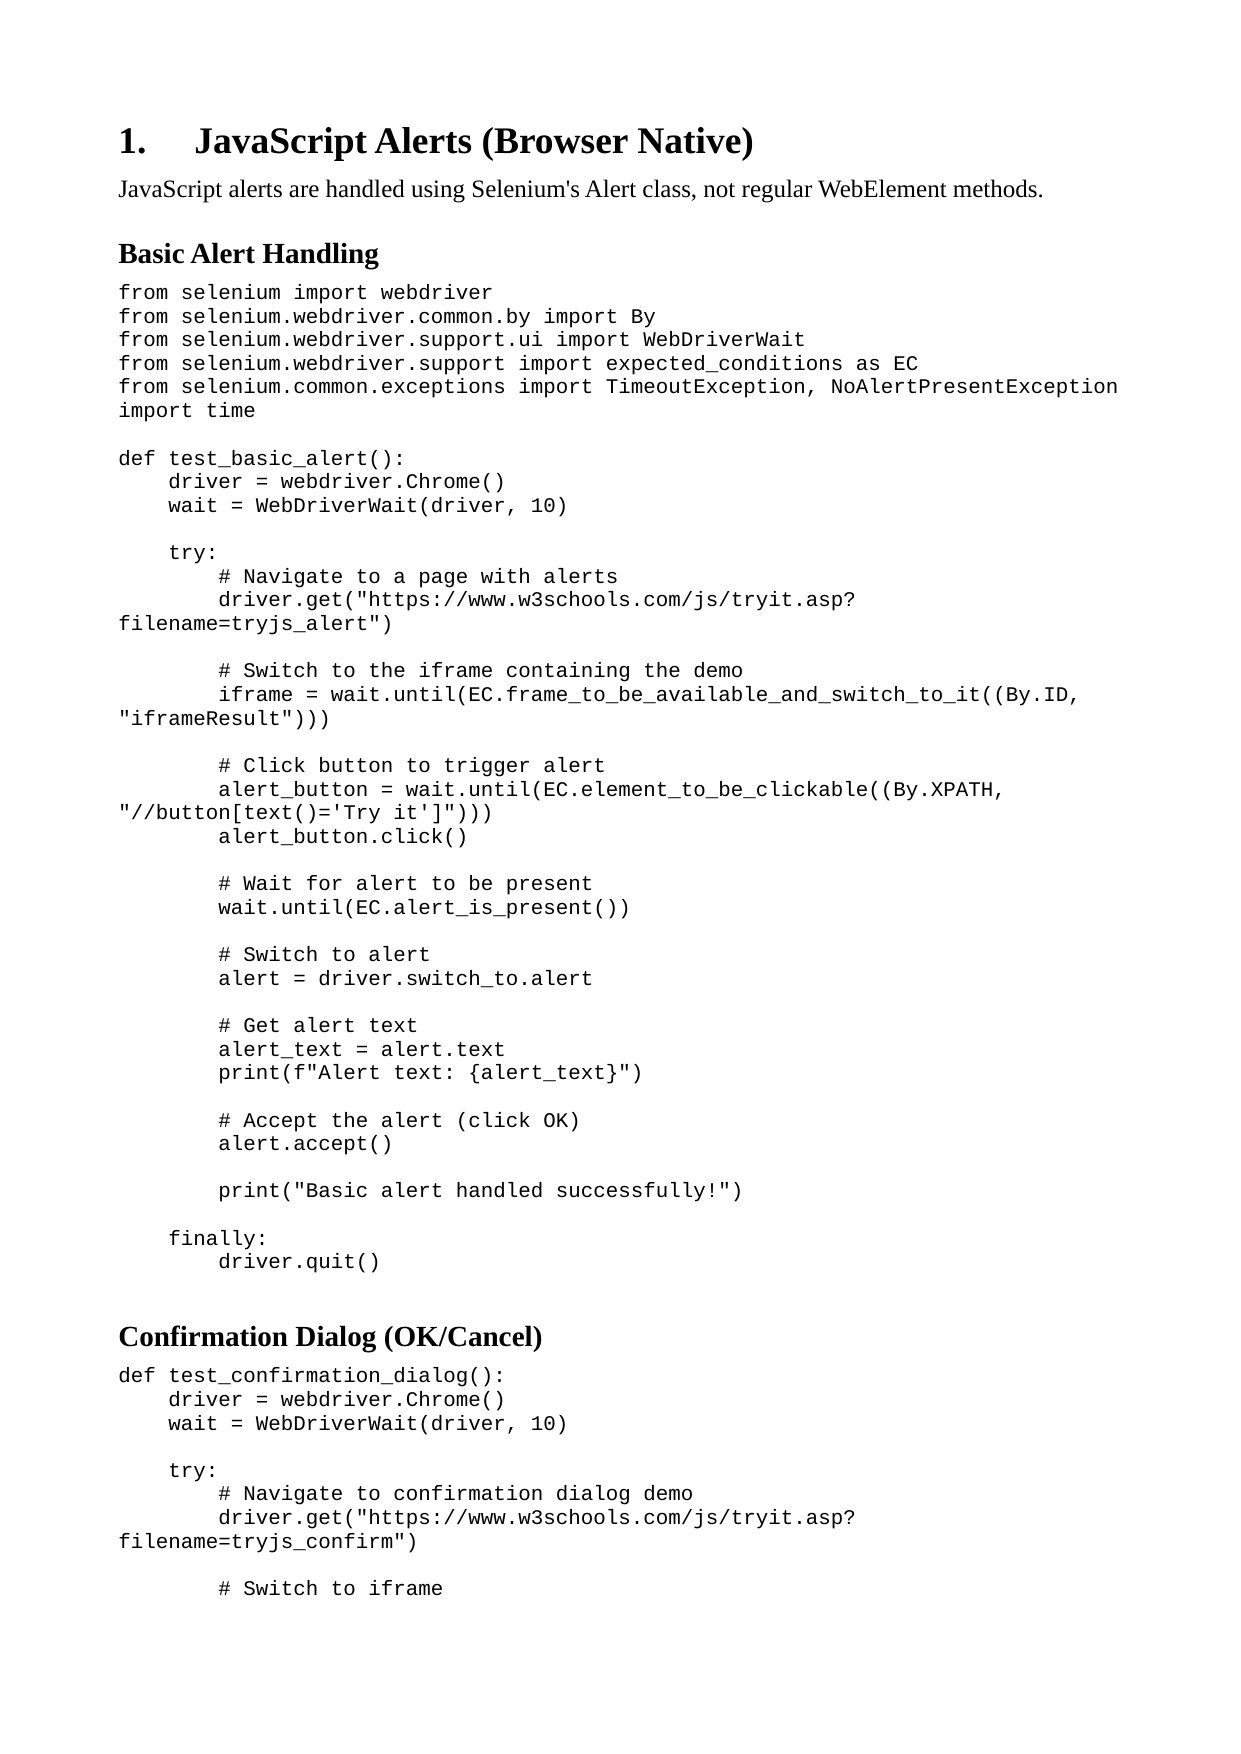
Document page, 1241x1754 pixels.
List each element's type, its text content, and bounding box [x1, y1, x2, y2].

text alert_text = alert.text [118, 1039, 1122, 1062]
text print(f"Alert text: {alert_text}") [118, 1062, 1122, 1086]
text # Wait for alert to be present [118, 873, 1122, 897]
text driver.get("https://www.w3schools.com/js/tryit.asp?filename=tryjs_confirm") [118, 1507, 1122, 1554]
subtitle Basic Alert Handling [118, 236, 1122, 269]
text JavaScript alerts are handled using Selenium's Alert class, not regular WebElement methods. [118, 174, 1122, 202]
text # Click button to trigger alert [118, 755, 1122, 778]
text driver.quit() [118, 1251, 1122, 1275]
text try: [118, 1460, 1122, 1483]
text from selenium.webdriver.support import expected_conditions as EC [118, 353, 1122, 377]
text from selenium import webdriver [118, 282, 1122, 306]
text wait = WebDriverWait(driver, 10) [118, 1412, 1122, 1436]
text # Accept the alert (click OK) [118, 1109, 1122, 1133]
text # Switch to the iframe containing the demo [118, 660, 1122, 684]
text import time [118, 400, 1122, 424]
text print("Basic alert handled successfully!") [118, 1181, 1122, 1204]
text driver = webdriver.Chrome() [118, 1389, 1122, 1412]
text finally: [118, 1228, 1122, 1251]
text iframe = wait.until(EC.frame_to_be_available_and_switch_to_it((By.ID, "iframeResult"))) [118, 684, 1122, 731]
text # Navigate to confirmation dialog demo [118, 1483, 1122, 1507]
text wait = WebDriverWait(driver, 10) [118, 495, 1122, 518]
text def test_basic_alert(): [118, 447, 1122, 471]
text wait.until(EC.alert_is_present()) [118, 897, 1122, 920]
text driver.get("https://www.w3schools.com/js/tryit.asp?filename=tryjs_alert") [118, 589, 1122, 637]
text # Navigate to a page with alerts [118, 566, 1122, 589]
text from selenium.webdriver.support.ui import WebDriverWait [118, 329, 1122, 353]
text try: [118, 542, 1122, 566]
text alert_button = wait.until(EC.element_to_be_clickable((By.XPATH, "//button[text()='Try it']"))) [118, 778, 1122, 826]
text alert = driver.switch_to.alert [118, 968, 1122, 991]
text def test_confirmation_dialog(): [118, 1365, 1122, 1389]
text alert.accept() [118, 1133, 1122, 1157]
text alert_button.click() [118, 826, 1122, 849]
text # Get alert text [118, 1015, 1122, 1039]
text # Switch to alert [118, 944, 1122, 968]
subtitle Confirmation Dialog (OK/Cancel) [118, 1319, 1122, 1353]
text from selenium.common.exceptions import TimeoutException, NoAlertPresentException [118, 377, 1122, 400]
subtitle 1. 🔔 JavaScript Alerts (Browser Native) [118, 118, 1122, 161]
text # Switch to iframe [118, 1578, 1122, 1602]
text from selenium.webdriver.common.by import By [118, 306, 1122, 329]
text driver = webdriver.Chrome() [118, 471, 1122, 495]
